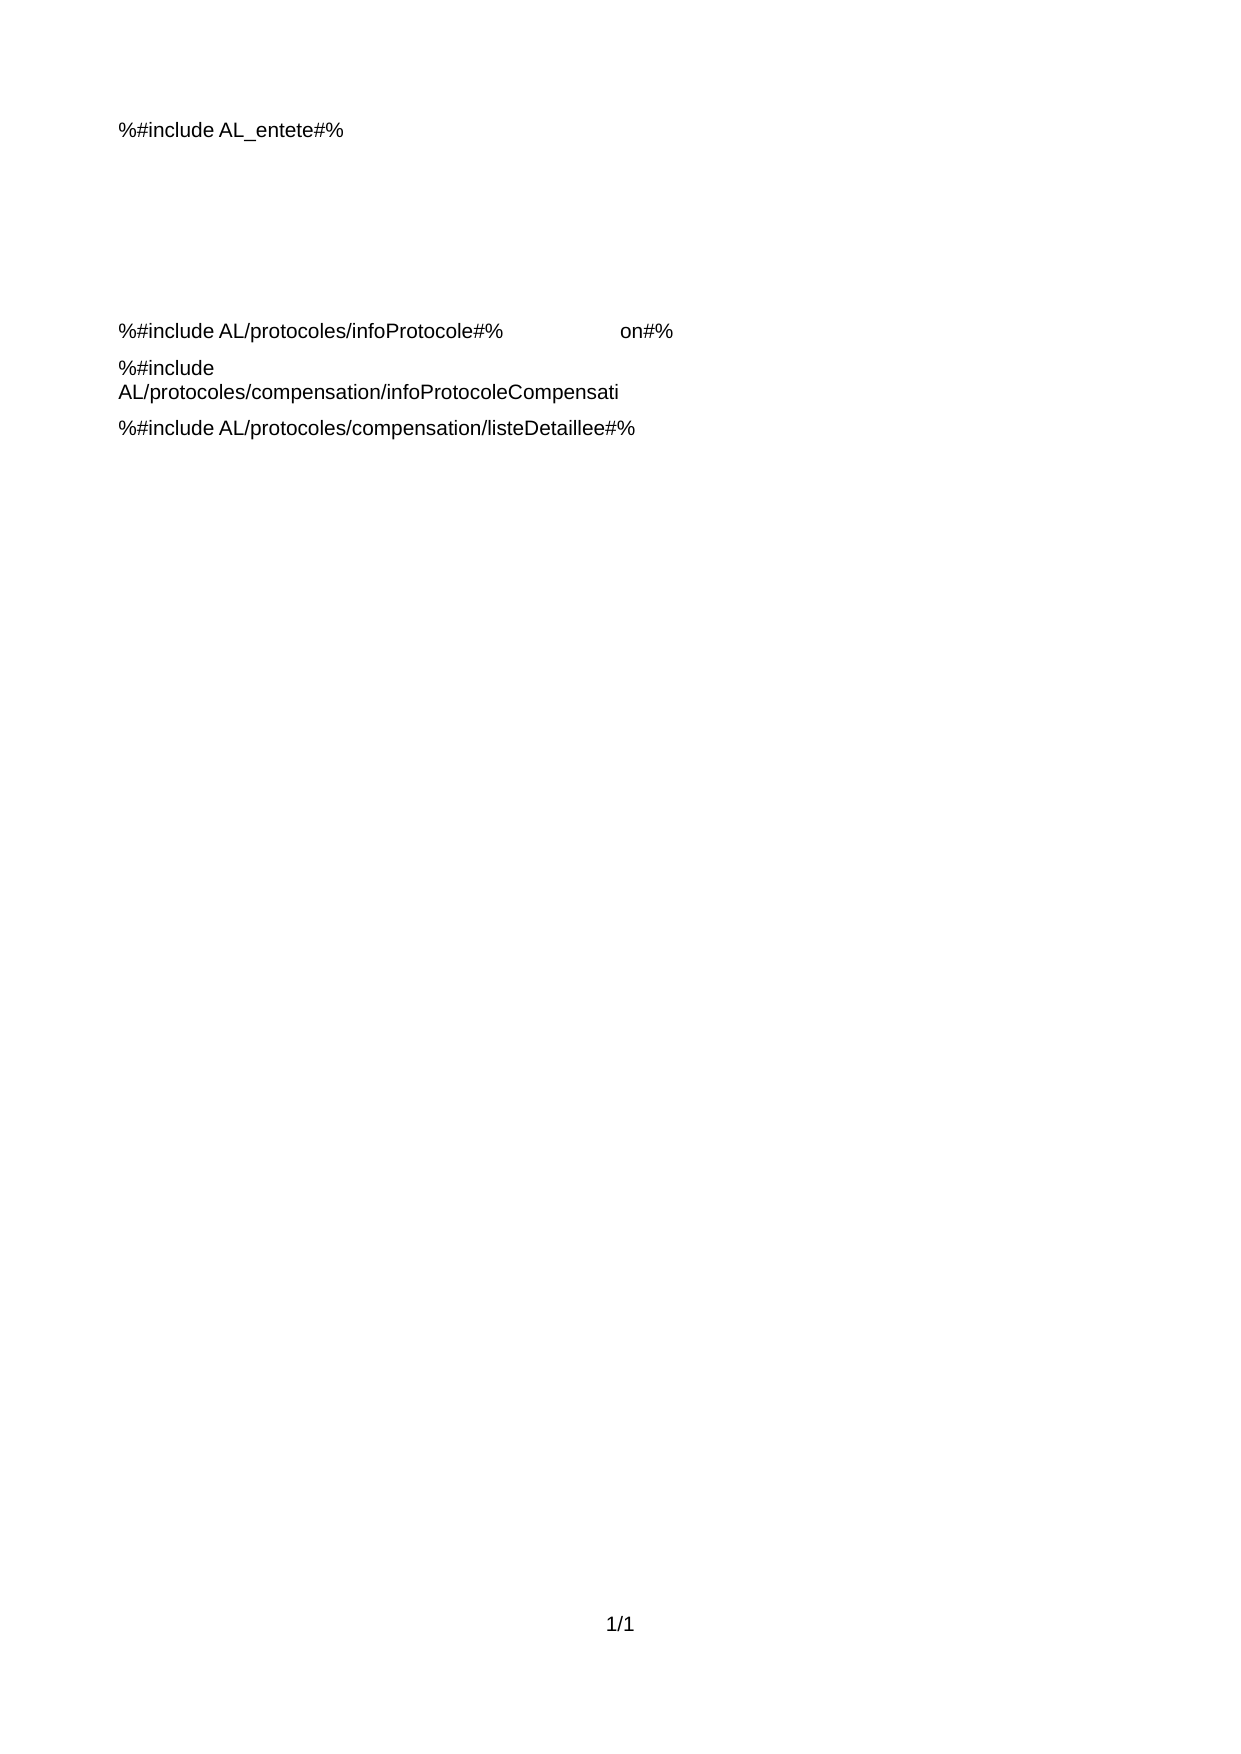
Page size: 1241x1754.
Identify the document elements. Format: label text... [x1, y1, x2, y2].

text %#include AL/protocoles/infoProtocole#% [118, 319, 620, 343]
text on#% [620, 319, 1122, 343]
text %#include AL/protocoles/compensation/infoProtocoleCompensati [118, 356, 620, 403]
text %#include AL/protocoles/compensation/listeDetaillee#% [118, 416, 1122, 440]
